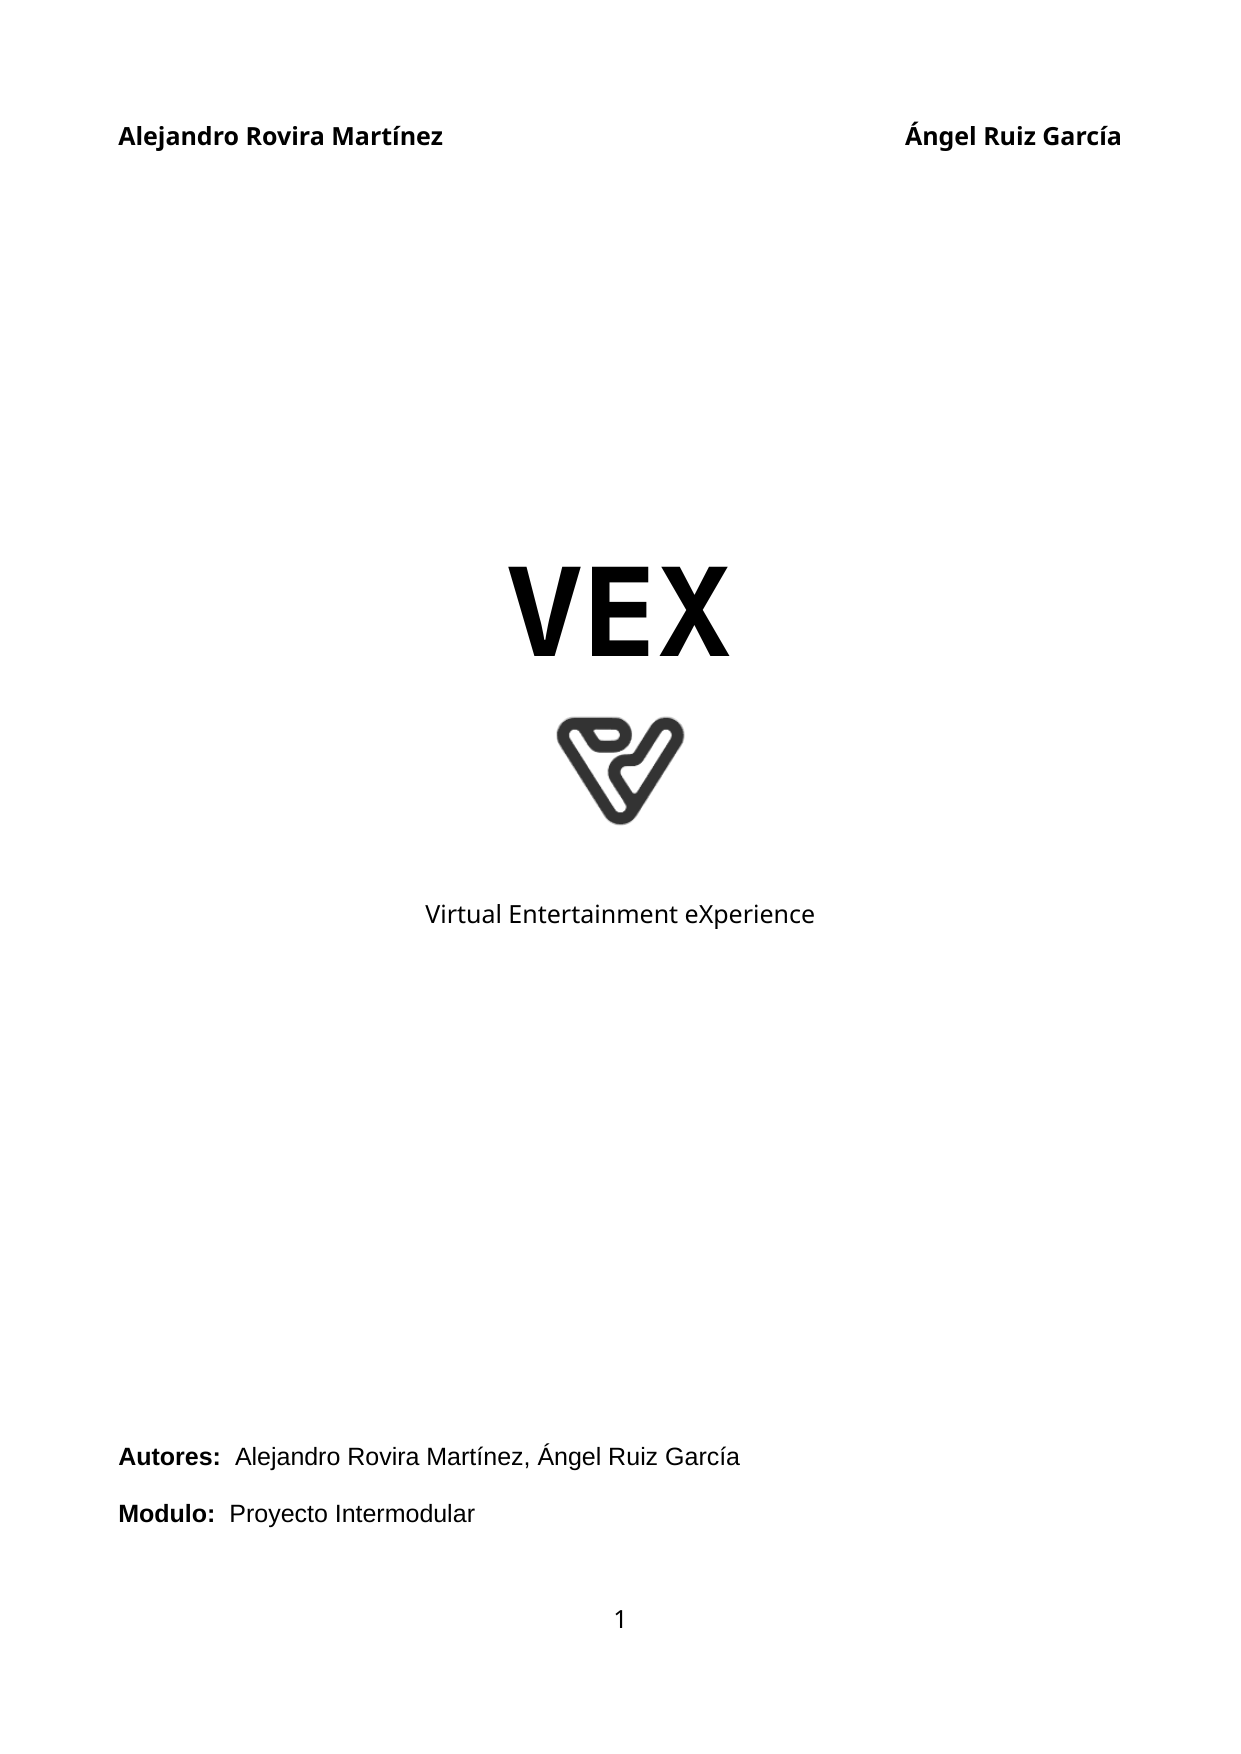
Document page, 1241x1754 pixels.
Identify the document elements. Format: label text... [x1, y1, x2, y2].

picture [555, 710, 686, 830]
text Autores: Alejandro Rovira Martínez, Ángel Ruiz García [118, 1442, 1122, 1471]
text Modulo: Proyecto Intermodular [118, 1499, 1122, 1528]
text Virtual Entertainment eXperience [118, 897, 1122, 931]
text VEX [118, 522, 1122, 693]
